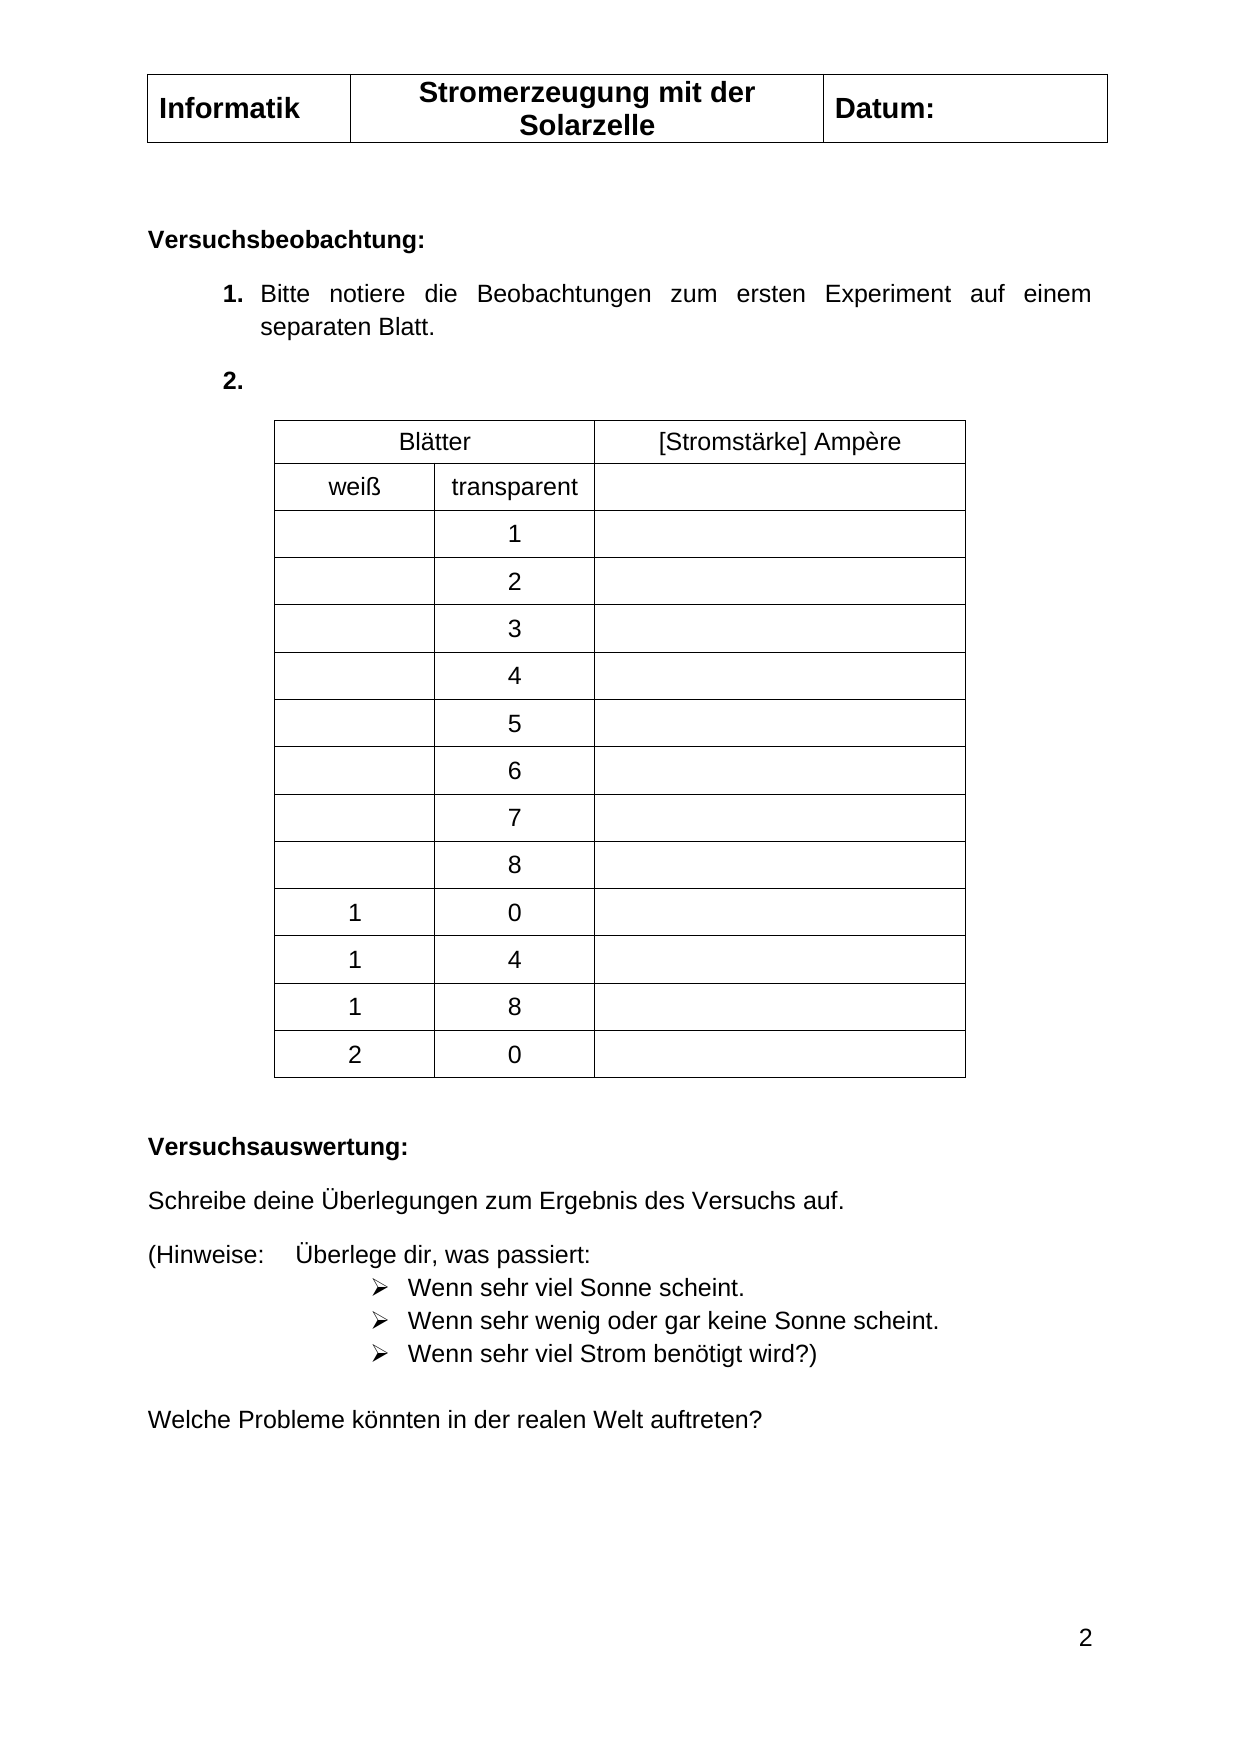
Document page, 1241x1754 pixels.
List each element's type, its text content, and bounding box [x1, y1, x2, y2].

table_cell 4 [435, 936, 594, 983]
table_cell [275, 700, 434, 746]
table_cell [595, 889, 965, 935]
table_cell [275, 558, 434, 604]
table_cell 4 [435, 653, 594, 699]
table_cell 3 [435, 605, 594, 652]
table_cell [595, 984, 965, 1030]
table_cell [595, 653, 965, 699]
table_cell [275, 795, 434, 841]
table_cell 6 [435, 747, 594, 793]
text (Hinweise: Überlege dir, was passiert: [148, 1240, 1093, 1268]
text Welche Probleme könnten in der realen Welt auftreten? [148, 1405, 1093, 1434]
table_cell 0 [435, 1031, 594, 1077]
table_cell [595, 1031, 965, 1077]
table_header [Stromstärke] Ampère [595, 421, 965, 462]
list Wenn sehr viel Strom benötigt wird?) [370, 1339, 1093, 1368]
table_cell 1 [275, 984, 434, 1030]
table_cell weiß [275, 464, 434, 510]
table_cell 7 [435, 795, 594, 841]
table_cell 5 [435, 700, 594, 746]
text Schreibe deine Überlegungen zum Ergebnis des Versuchs auf. [148, 1186, 1093, 1215]
table_cell [595, 795, 965, 841]
table_cell [595, 605, 965, 652]
list Wenn sehr wenig oder gar keine Sonne scheint. [370, 1306, 1093, 1335]
table_cell transparent [435, 464, 594, 510]
text Versuchsbeobachtung: [148, 226, 1093, 254]
table_cell [275, 605, 434, 652]
table_cell 8 [435, 984, 594, 1030]
table_cell 2 [435, 558, 594, 604]
list Wenn sehr viel Sonne scheint. [370, 1273, 1093, 1302]
table_cell 1 [275, 889, 434, 935]
table_cell 2 [275, 1031, 434, 1077]
table_cell [275, 747, 434, 793]
table_header Blätter [275, 421, 594, 462]
table_cell [275, 842, 434, 888]
table_cell [595, 700, 965, 746]
table_cell 1 [435, 511, 594, 557]
table_cell [595, 842, 965, 888]
table_cell 1 [275, 936, 434, 983]
text Versuchsauswertung: [148, 1132, 1093, 1161]
table_cell [595, 464, 965, 510]
table_cell [595, 747, 965, 793]
table_cell [595, 936, 965, 983]
table_cell [275, 511, 434, 557]
table_cell [595, 511, 965, 557]
table_cell [595, 558, 965, 604]
table_cell 8 [435, 842, 594, 888]
table_cell 0 [435, 889, 594, 935]
table_cell [275, 653, 434, 699]
list Bitte notiere die Beobachtungen zum ersten Experiment auf einem separaten Blatt. [223, 279, 1093, 341]
